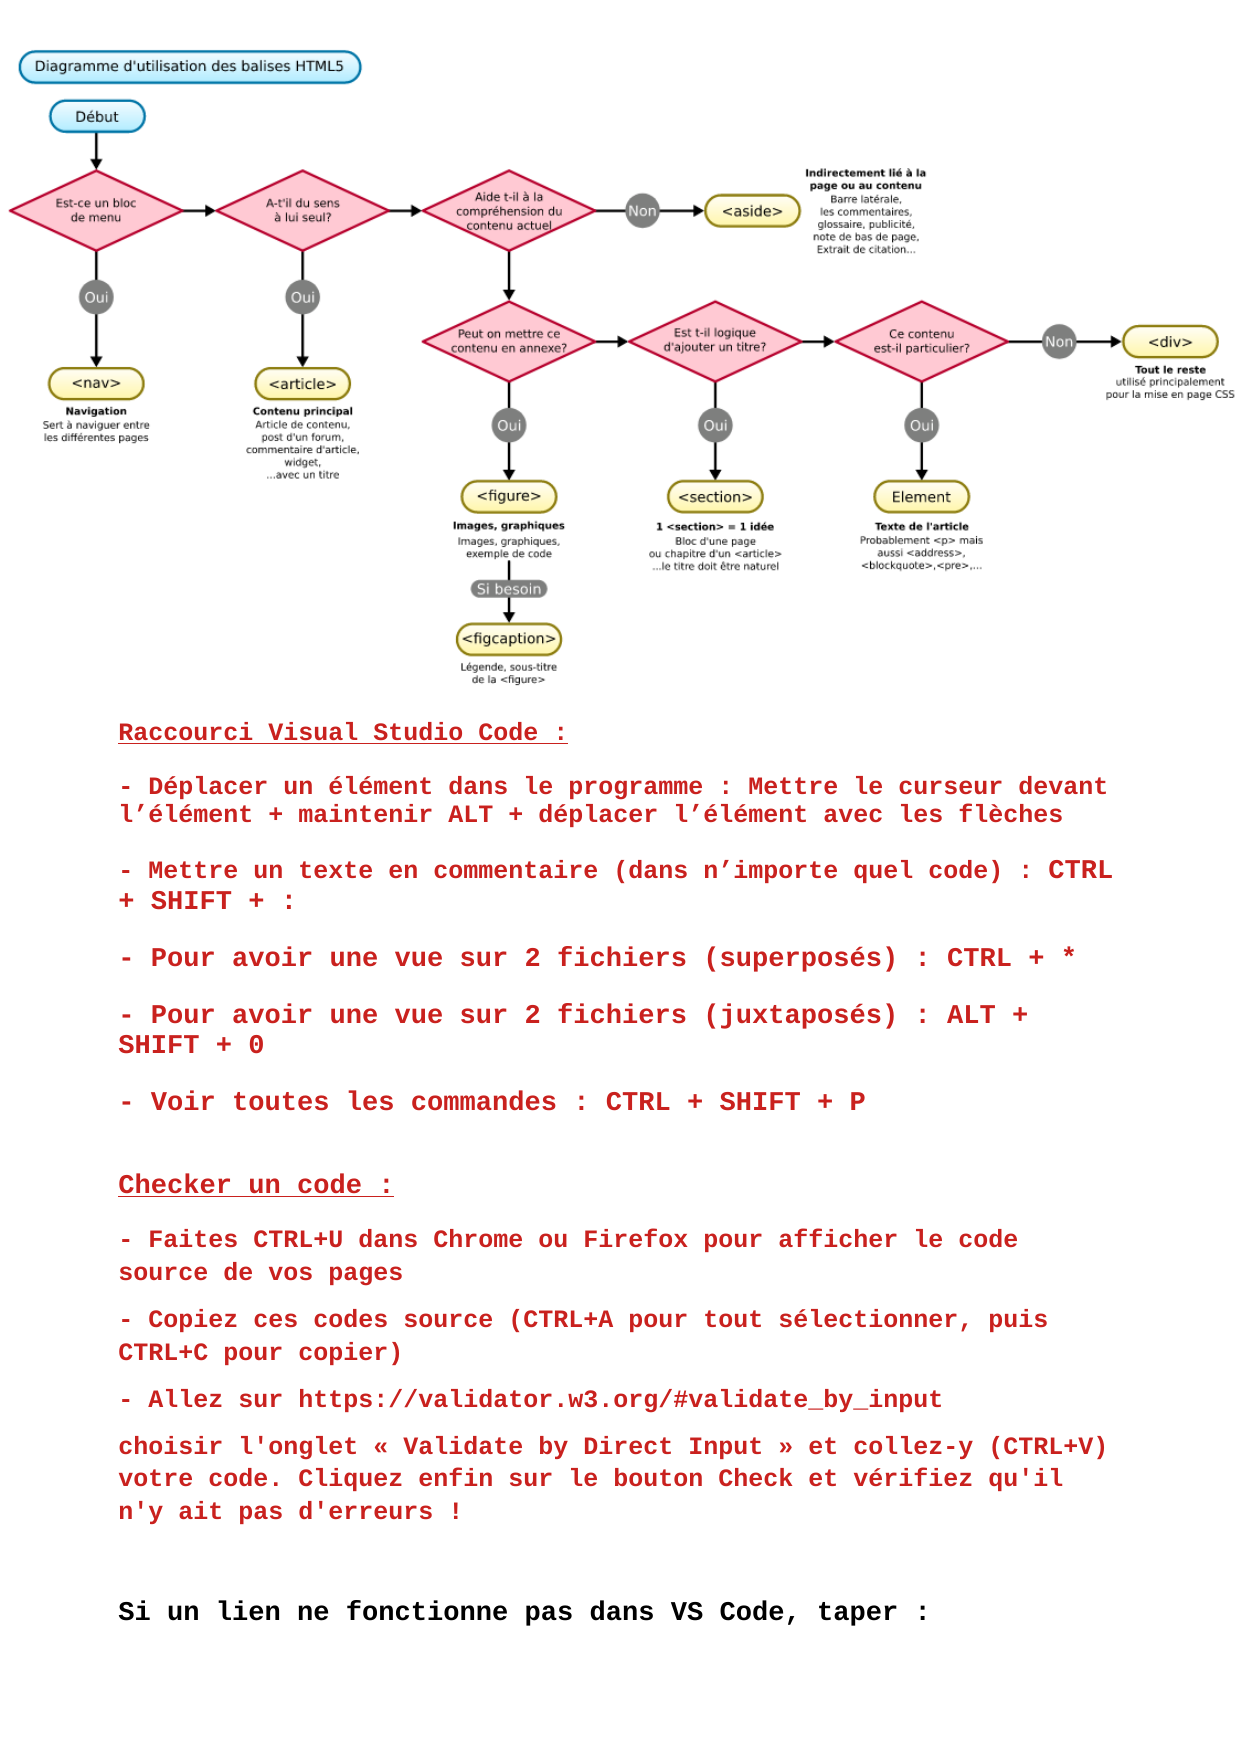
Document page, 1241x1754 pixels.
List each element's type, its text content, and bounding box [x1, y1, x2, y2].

text - Mettre un texte en commentaire (dans n’importe quel code) : CTRL + SHIFT + : [118, 856, 1122, 918]
text Raccourci Visual Studio Code : [118, 719, 1122, 748]
text - Voir toutes les commandes : CTRL + SHIFT + P [118, 1088, 1122, 1118]
text Checker un code : [118, 1170, 1122, 1201]
picture [0, 39, 1241, 694]
text choisir l'onglet « Validate by Direct Input » et collez-y (CTRL+V) votre code. Cliquez enfin sur le bouton Check et vérifiez qu'il n'y ait pas d'erreurs ! [118, 1433, 1122, 1527]
text - Pour avoir une vue sur 2 fichiers (juxtaposés) : ALT + SHIFT + 0 [118, 1000, 1122, 1062]
text - Déplacer un élément dans le programme : Mettre le curseur devant l’élément + maintenir ALT + déplacer l’élément avec les flèches [118, 774, 1122, 830]
text - Allez sur https://validator.w3.org/#validate_by_input [118, 1386, 1122, 1414]
text - Faites CTRL+U dans Chrome ou Firefox pour afficher le code source de vos pages [118, 1227, 1122, 1288]
text Si un lien ne fonctionne pas dans VS Code, taper : [118, 1597, 1122, 1628]
text - Pour avoir une vue sur 2 fichiers (superposés) : CTRL + * [118, 944, 1122, 974]
text - Copiez ces codes source (CTRL+A pour tout sélectionner, puis CTRL+C pour copier) [118, 1307, 1122, 1367]
